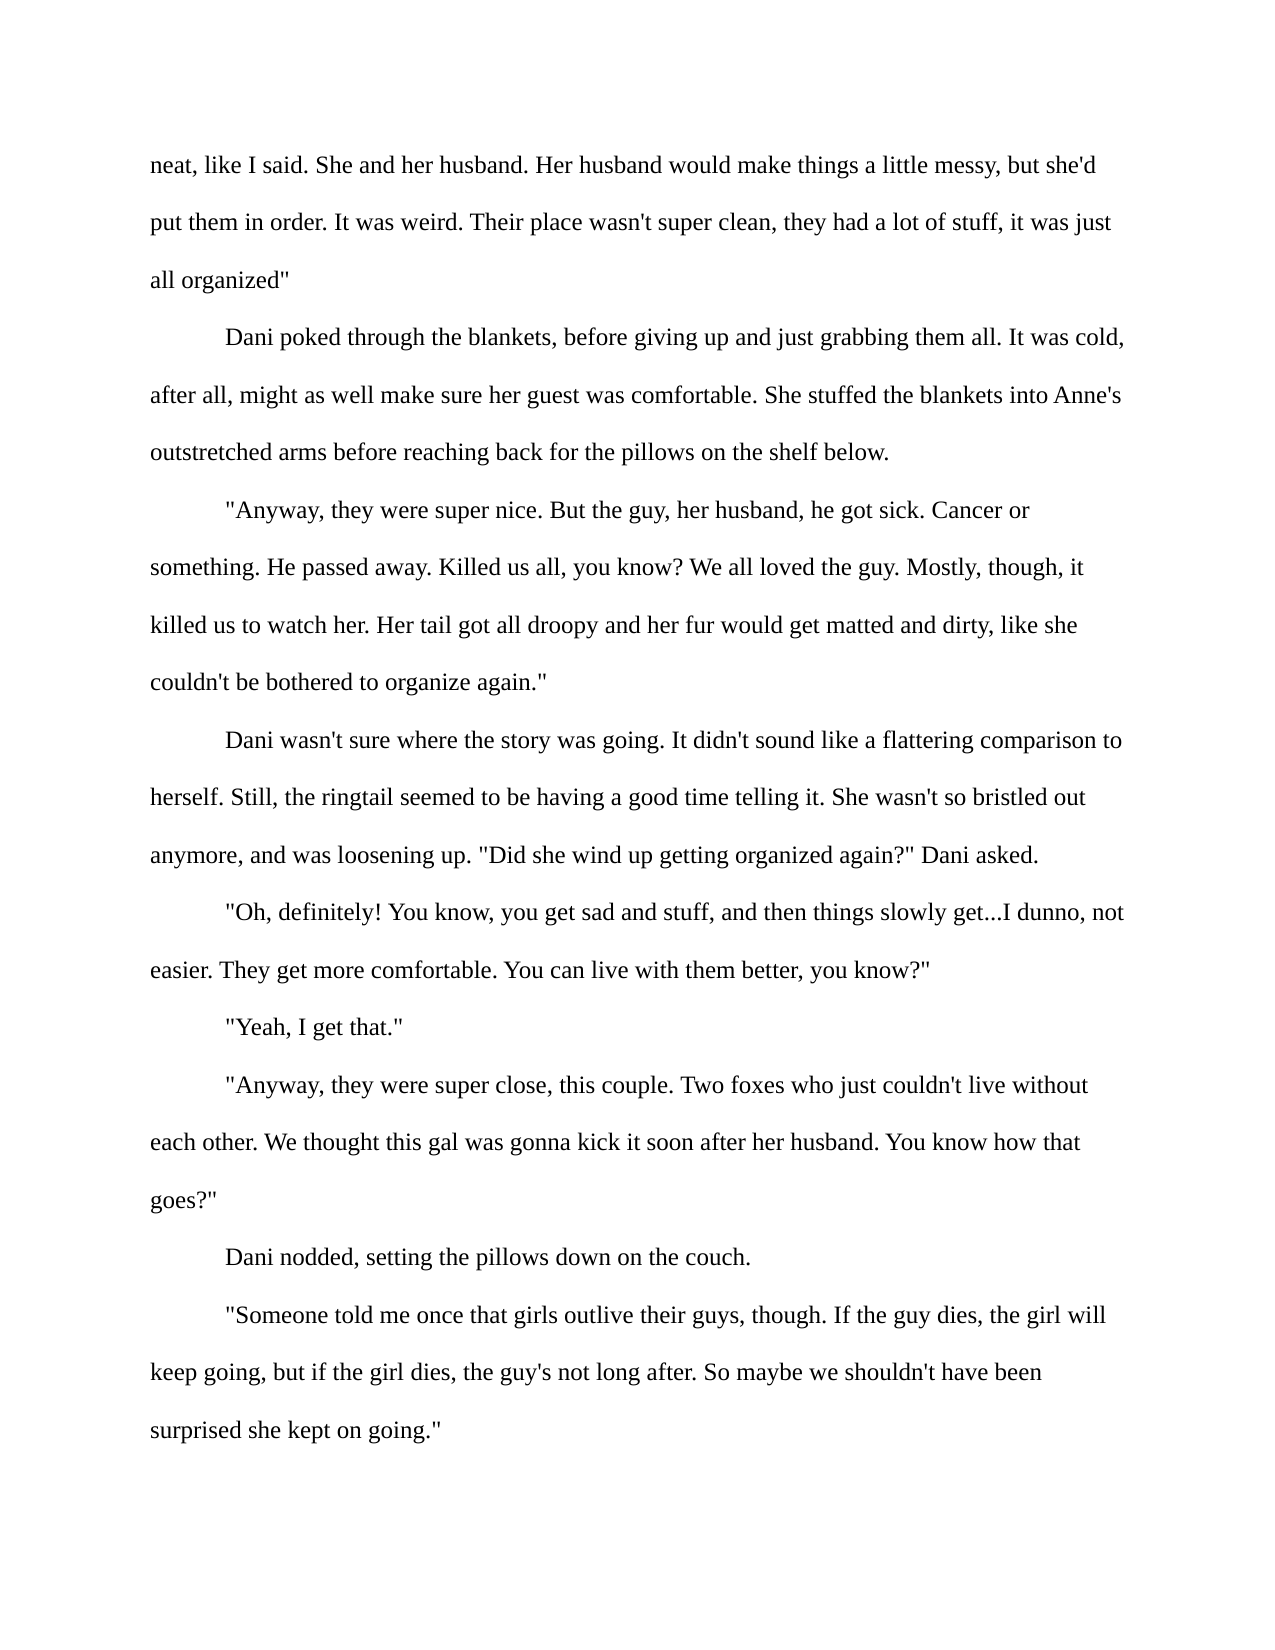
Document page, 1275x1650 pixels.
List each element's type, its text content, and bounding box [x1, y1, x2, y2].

text "Anyway, they were super close, this couple. Two foxes who just couldn't live without each other. We thought this gal was gonna kick it soon after her husband. You know how that goes?" [150, 1070, 1125, 1214]
text Dani poked through the blankets, before giving up and just grabbing them all. It was cold, after all, might as well make sure her guest was comfortable. She stuffed the blankets into Anne's outstretched arms before reaching back for the pillows on the shelf below. [150, 322, 1125, 466]
text neat, like I said. She and her husband. Her husband would make things a little messy, but she'd put them in order. It was weird. Their place wasn't super clean, they had a lot of stuff, it was just all organized" [150, 150, 1125, 294]
text "Someone told me once that girls outlive their guys, though. If the guy dies, the girl will keep going, but if the girl dies, the guy's not long after. So maybe we shouldn't have been surprised she kept on going." [150, 1300, 1125, 1444]
text Dani nodded, setting the pillows down on the couch. [150, 1242, 1125, 1271]
text "Anyway, they were super nice. But the guy, her husband, he got sick. Cancer or something. He passed away. Killed us all, you know? We all loved the guy. Mostly, though, it killed us to watch her. Her tail got all droopy and her fur would get matted and dirty, like she couldn't be bothered to organize again." [150, 495, 1125, 696]
text Dani wasn't sure where the story was going. It didn't sound like a flattering comparison to herself. Still, the ringtail seemed to be having a good time telling it. She wasn't so bristled out anymore, and was loosening up. "Did she wind up getting organized again?" Dani asked. [150, 725, 1125, 869]
text "Yeah, I get that." [150, 1012, 1125, 1041]
text "Oh, definitely! You know, you get sad and stuff, and then things slowly get...I dunno, not easier. They get more comfortable. You can live with them better, you know?" [150, 897, 1125, 984]
